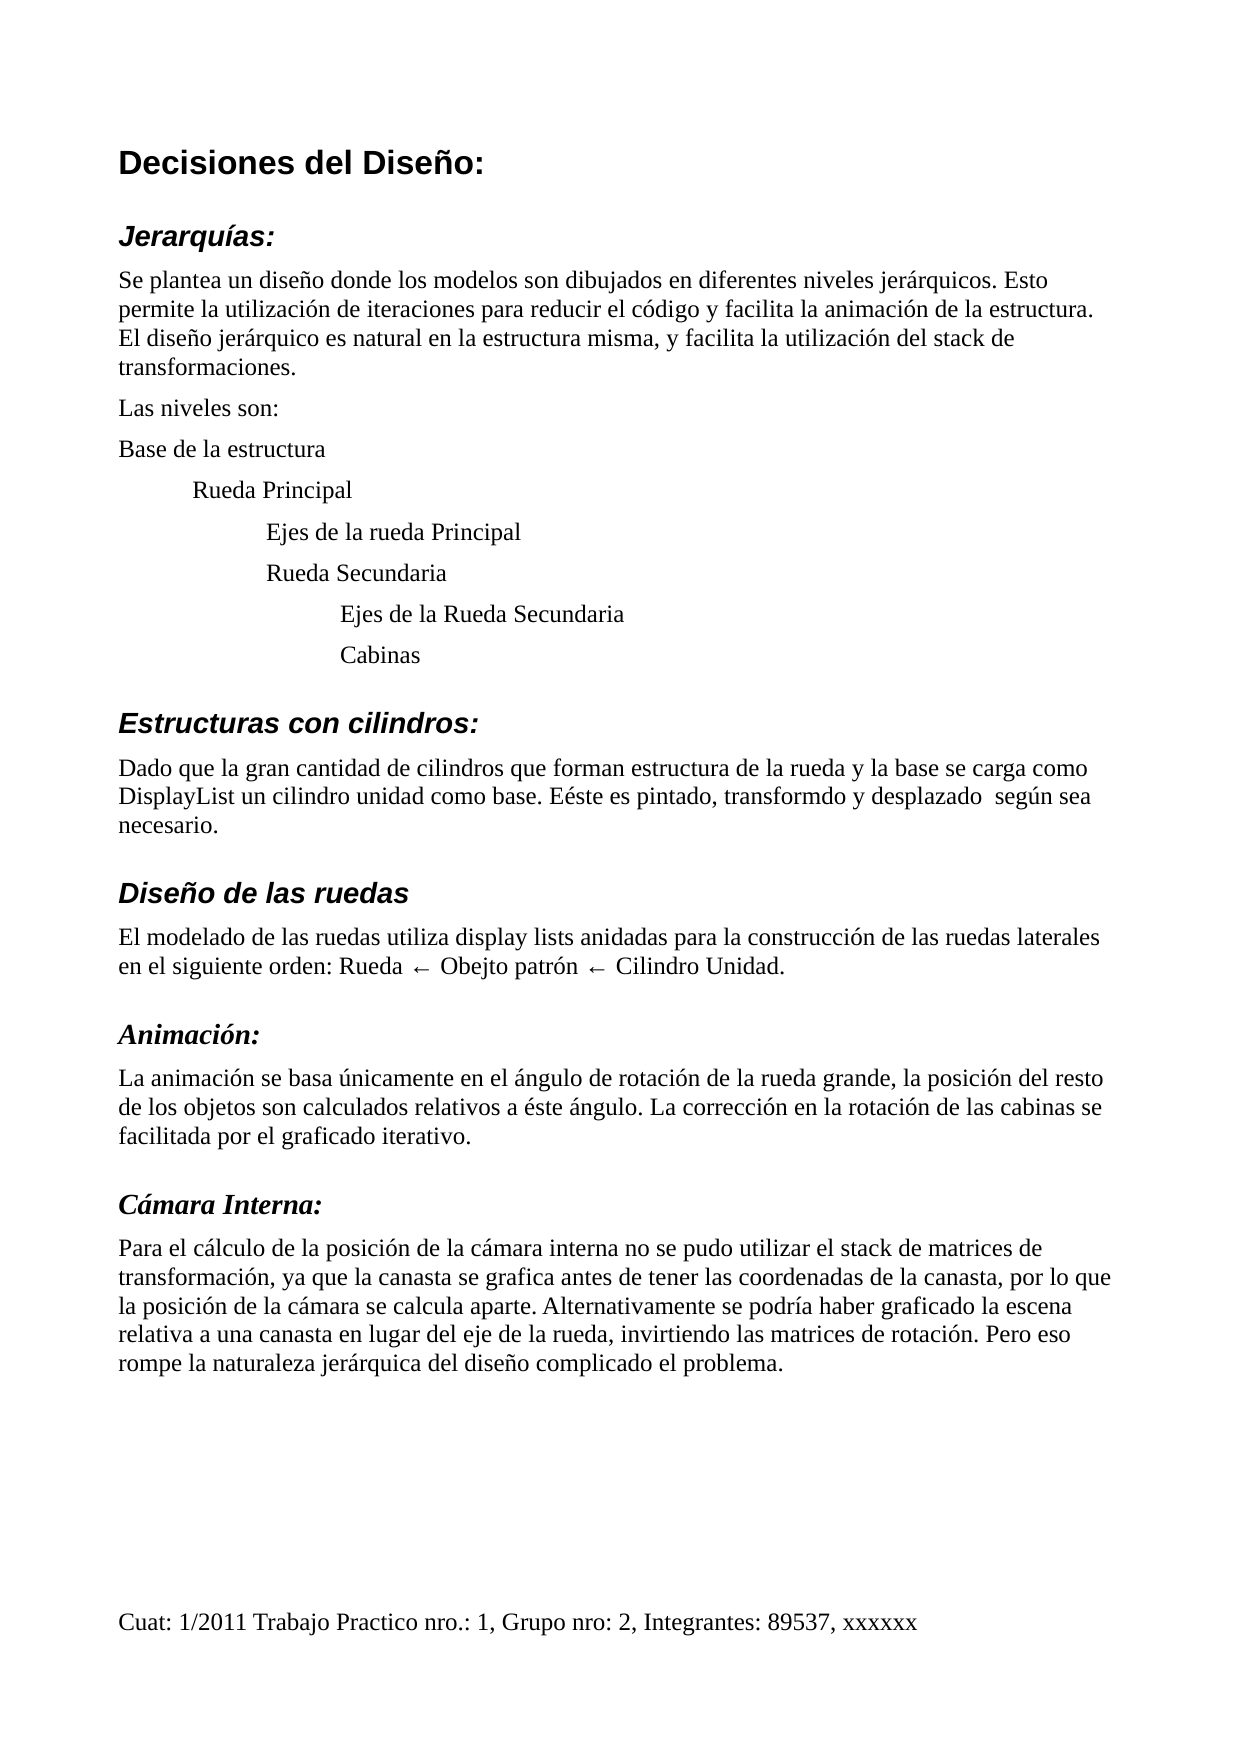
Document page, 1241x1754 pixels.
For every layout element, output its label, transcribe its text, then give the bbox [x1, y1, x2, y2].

text El modelado de las ruedas utiliza display lists anidadas para la construcción de las ruedas laterales en el siguiente orden: Rueda ← Obejto patrón ← Cilindro Unidad. [118, 922, 1122, 980]
subtitle Estructuras con cilindros: [118, 707, 1122, 740]
text La animación se basa únicamente en el ángulo de rotación de la rueda grande, la posición del resto de los objetos son calculados relativos a éste ángulo. La corrección en la rotación de las cabinas se facilitada por el graficado iterativo. [118, 1063, 1122, 1150]
text Rueda Principal [118, 475, 1122, 504]
subtitle Cámara Interna: [118, 1187, 1122, 1221]
text Ejes de la rueda Principal [118, 517, 1122, 545]
text Dado que la gran cantidad de cilindros que forman estructura de la rueda y la base se carga como DisplayList un cilindro unidad como base. Eéste es pintado, transformdo y desplazado según sea necesario. [118, 753, 1122, 839]
text Cabinas [118, 640, 1122, 669]
subtitle Jerarquías: [118, 219, 1122, 253]
text Se plantea un diseño donde los modelos son dibujados en diferentes niveles jerárquicos. Esto permite la utilización de iteraciones para reducir el código y facilita la animación de la estructura. El diseño jerárquico es natural en la estructura misma, y facilita la utilización del stack de transformaciones. [118, 265, 1122, 380]
text Para el cálculo de la posición de la cámara interna no se pudo utilizar el stack de matrices de transformación, ya que la canasta se grafica antes de tener las coordenadas de la canasta, por lo que la posición de la cámara se calcula aparte. Alternativamente se podría haber graficado la escena relativa a una canasta en lugar del eje de la rueda, invirtiendo las matrices de rotación. Pero eso rompe la naturaleza jerárquica del diseño complicado el problema. [118, 1233, 1122, 1377]
subtitle Diseño de las ruedas [118, 876, 1122, 910]
text Las niveles son: [118, 393, 1122, 422]
subtitle Animación: [118, 1017, 1122, 1051]
subtitle Decisiones del Diseño: [118, 143, 1122, 182]
text Base de la estructura [118, 434, 1122, 463]
text Ejes de la Rueda Secundaria [118, 599, 1122, 628]
text Rueda Secundaria [118, 558, 1122, 587]
